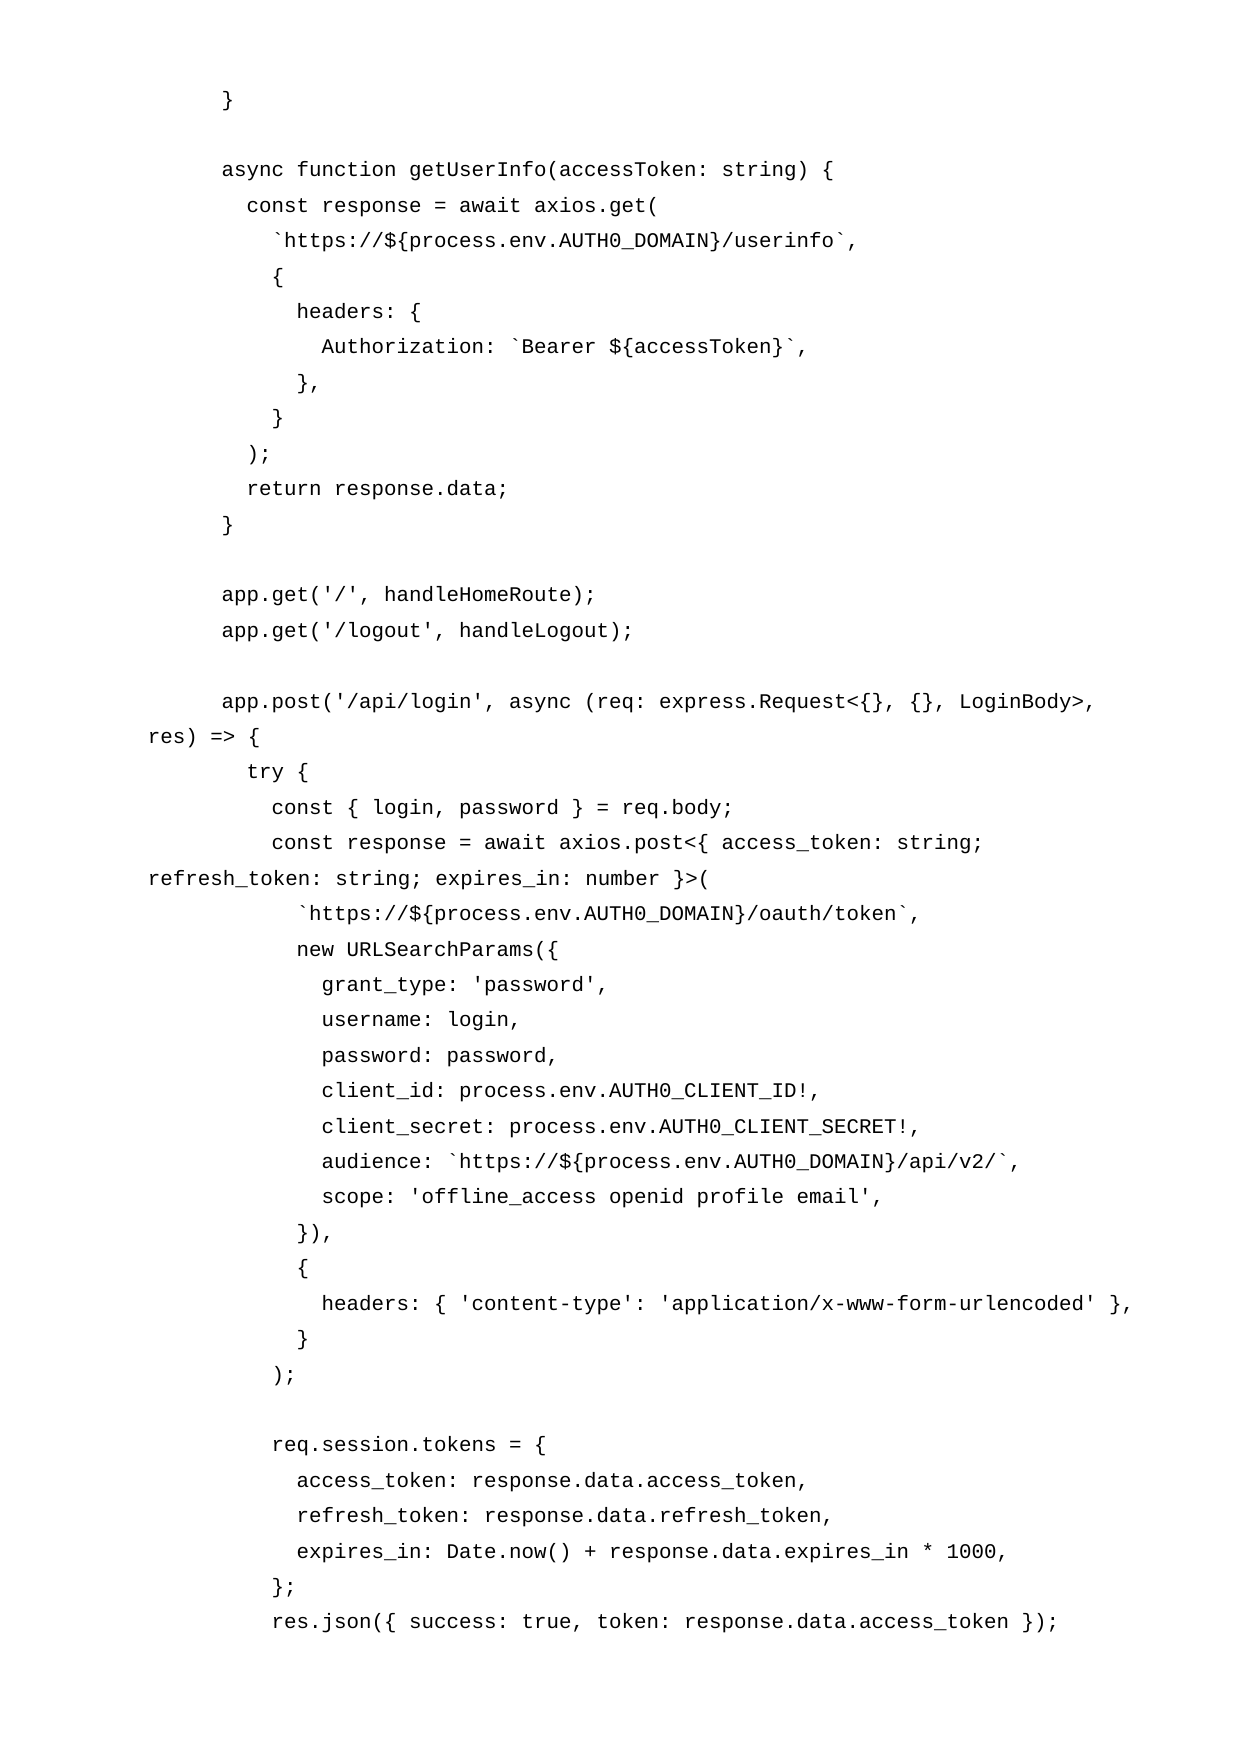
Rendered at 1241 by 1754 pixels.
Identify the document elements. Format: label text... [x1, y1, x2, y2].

text }; [148, 1576, 1152, 1600]
text req.session.tokens = { [148, 1434, 1152, 1458]
text { [148, 266, 1152, 289]
text scope: 'offline_access openid profile email', [148, 1186, 1152, 1210]
text refresh_token: response.data.refresh_token, [148, 1505, 1152, 1529]
text grant_type: 'password', [148, 974, 1152, 998]
text }, [148, 372, 1152, 396]
text ); [148, 443, 1152, 466]
text }), [148, 1222, 1152, 1246]
text new URLSearchParams({ [148, 938, 1152, 962]
text } [148, 1328, 1152, 1352]
text client_secret: process.env.AUTH0_CLIENT_SECRET!, [148, 1116, 1152, 1139]
text { [148, 1257, 1152, 1281]
text } [148, 513, 1152, 537]
text async function getUserInfo(accessToken: string) { [148, 159, 1152, 183]
text username: login, [148, 1009, 1152, 1033]
text headers: { 'content-type': 'application/x-www-form-urlencoded' }, [148, 1293, 1152, 1316]
text } [148, 88, 1152, 112]
text app.get('/logout', handleLogout); [148, 620, 1152, 643]
text const response = await axios.post<{ access_token: string; refresh_token: string; expires_in: number }>( [148, 832, 1152, 891]
text return response.data; [148, 478, 1152, 502]
text try { [148, 761, 1152, 785]
text expires_in: Date.now() + response.data.expires_in * 1000, [148, 1541, 1152, 1564]
text app.post('/api/login', async (req: express.Request<{}, {}, LoginBody>, res) => { [148, 691, 1152, 750]
text app.get('/', handleHomeRoute); [148, 584, 1152, 608]
text res.json({ success: true, token: response.data.access_token }); [148, 1611, 1152, 1635]
text const { login, password } = req.body; [148, 797, 1152, 821]
text password: password, [148, 1045, 1152, 1068]
text const response = await axios.get( [148, 195, 1152, 218]
text audience: `https://${process.env.AUTH0_DOMAIN}/api/v2/`, [148, 1151, 1152, 1175]
text client_id: process.env.AUTH0_CLIENT_ID!, [148, 1080, 1152, 1104]
text } [148, 407, 1152, 431]
text ); [148, 1363, 1152, 1387]
text access_token: response.data.access_token, [148, 1470, 1152, 1493]
text Authorization: `Bearer ${accessToken}`, [148, 336, 1152, 360]
text `https://${process.env.AUTH0_DOMAIN}/userinfo`, [148, 230, 1152, 254]
text headers: { [148, 301, 1152, 325]
text `https://${process.env.AUTH0_DOMAIN}/oauth/token`, [148, 903, 1152, 927]
